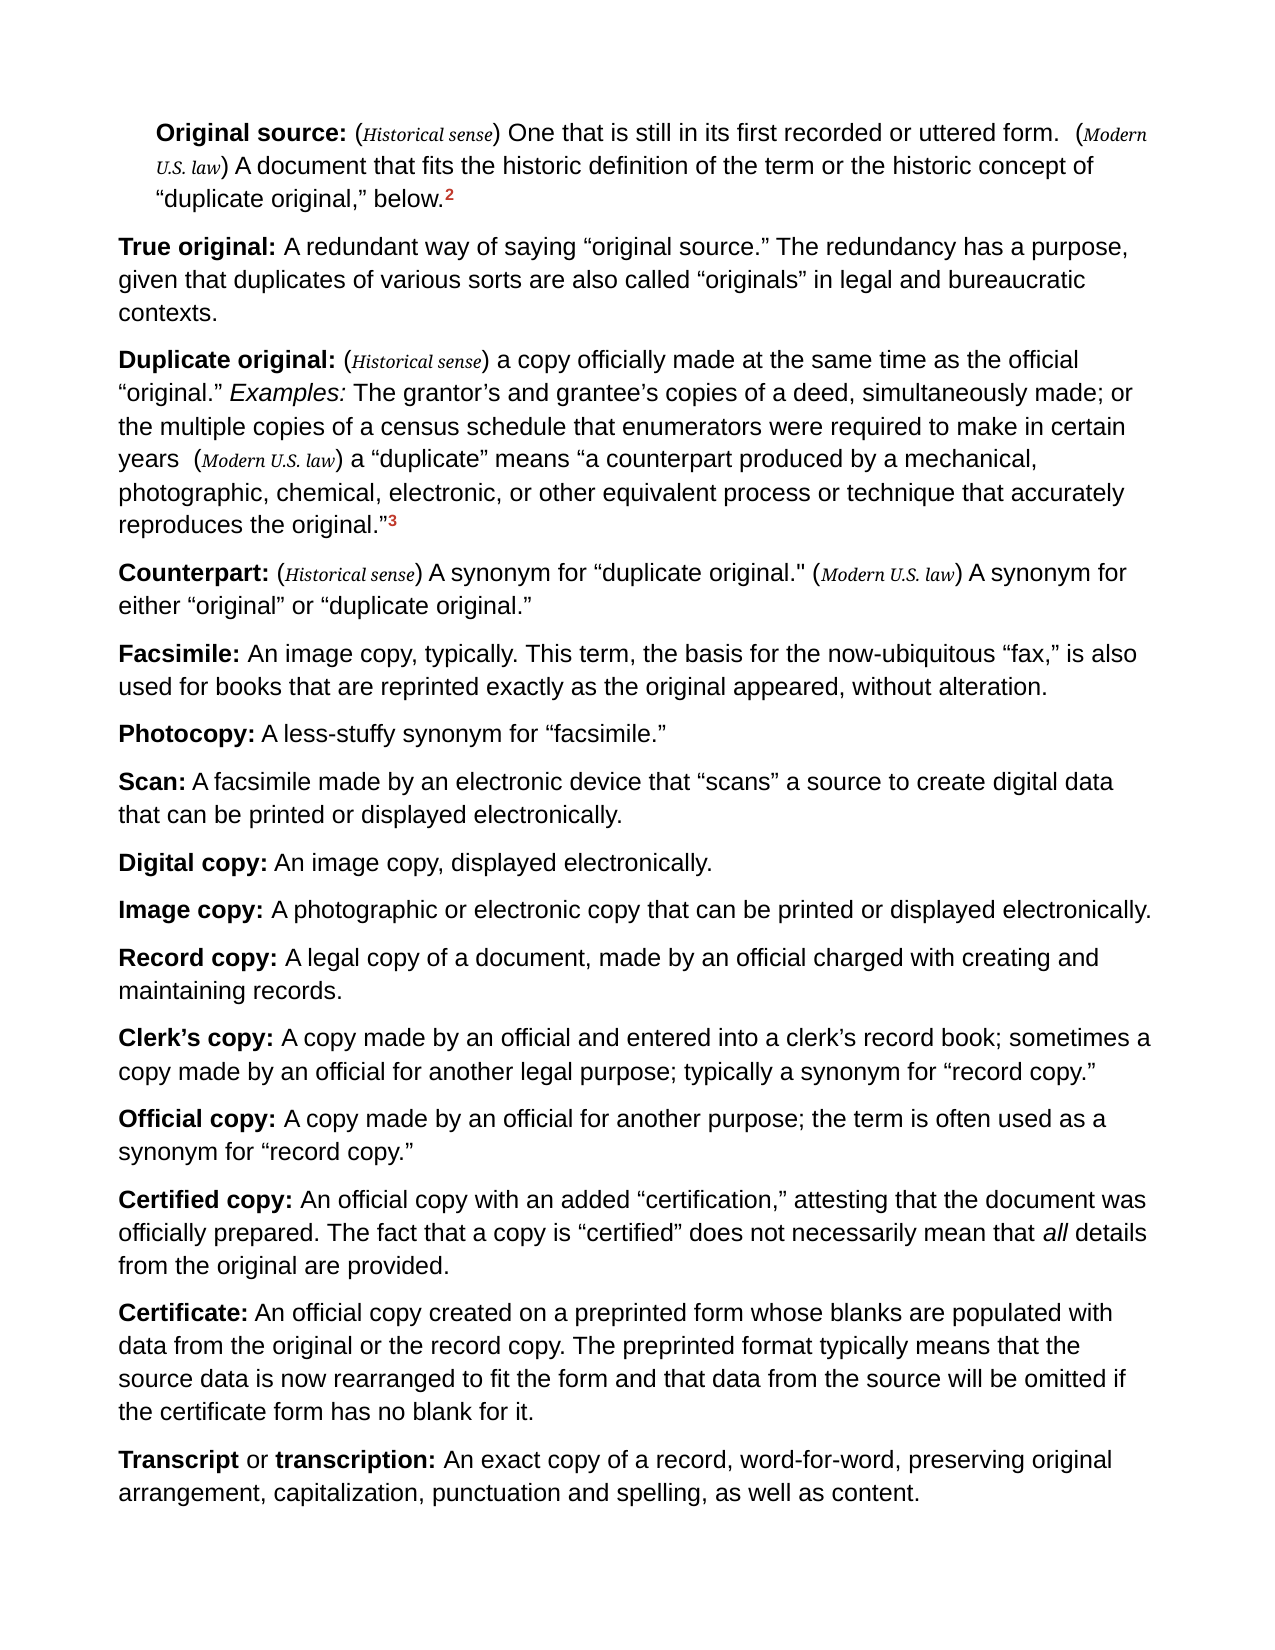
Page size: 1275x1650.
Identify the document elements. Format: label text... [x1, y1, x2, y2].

text Photocopy: A less-stuffy synonym for “facsimile.” [118, 719, 1157, 748]
text True original: A redundant way of saying “original source.” The redundancy has a purpose, given that duplicates of various sorts are also called “originals” in legal and bureaucratic contexts. [118, 232, 1157, 327]
text Image copy: A photographic or electronic copy that can be printed or displayed electronically. [118, 895, 1157, 924]
text Scan: A facsimile made by an electronic device that “scans” a source to create digital data that can be printed or displayed electronically. [118, 767, 1157, 829]
text Certified copy: An official copy with an added “certification,” attesting that the document was officially prepared. The fact that a copy is “certified” does not necessarily mean that all details from the original are provided. [118, 1185, 1157, 1279]
text Original source: (Historical sense) One that is still in its first recorded or uttered form. (Modern U.S. law) A document that fits the historic definition of the term or the historic concept of “duplicate original,” below.2 [156, 118, 1157, 213]
text Digital copy: An image copy, displayed electronically. [118, 848, 1157, 876]
text Certificate: An official copy created on a preprinted form whose blanks are populated with data from the original or the record copy. The preprinted format typically means that the source data is now rearranged to fit the form and that data from the source will be omitted if the certificate form has no blank for it. [118, 1298, 1157, 1426]
text Transcript or transcription: An exact copy of a record, word-for-word, preserving original arrangement, capitalization, punctuation and spelling, as well as content. [118, 1445, 1157, 1507]
text Official copy: A copy made by an official for another purpose; the term is often used as a synonym for “record copy.” [118, 1104, 1157, 1166]
text Duplicate original: (Historical sense) a copy officially made at the same time as the official “original.” Examples: The grantor’s and grantee’s copies of a deed, simultaneously made; or the multiple copies of a census schedule that enumerators were required to make in certain years (Modern U.S. law) a “duplicate” means “a counterpart produced by a mechanical, photographic, chemical, electronic, or other equivalent process or technique that accurately reproduces the original.”3 [118, 345, 1157, 539]
text Counterpart: (Historical sense) A synonym for “duplicate original." (Modern U.S. law) A synonym for either “original” or “duplicate original.” [118, 558, 1157, 620]
text Clerk’s copy: A copy made by an official and entered into a clerk’s record book; sometimes a copy made by an official for another legal purpose; typically a synonym for “record copy.” [118, 1023, 1157, 1085]
text Record copy: A legal copy of a document, made by an official charged with creating and maintaining records. [118, 943, 1157, 1004]
text Facsimile: An image copy, typically. This term, the basis for the now-ubiquitous “fax,” is also used for books that are reprinted exactly as the original appeared, without alteration. [118, 639, 1157, 701]
